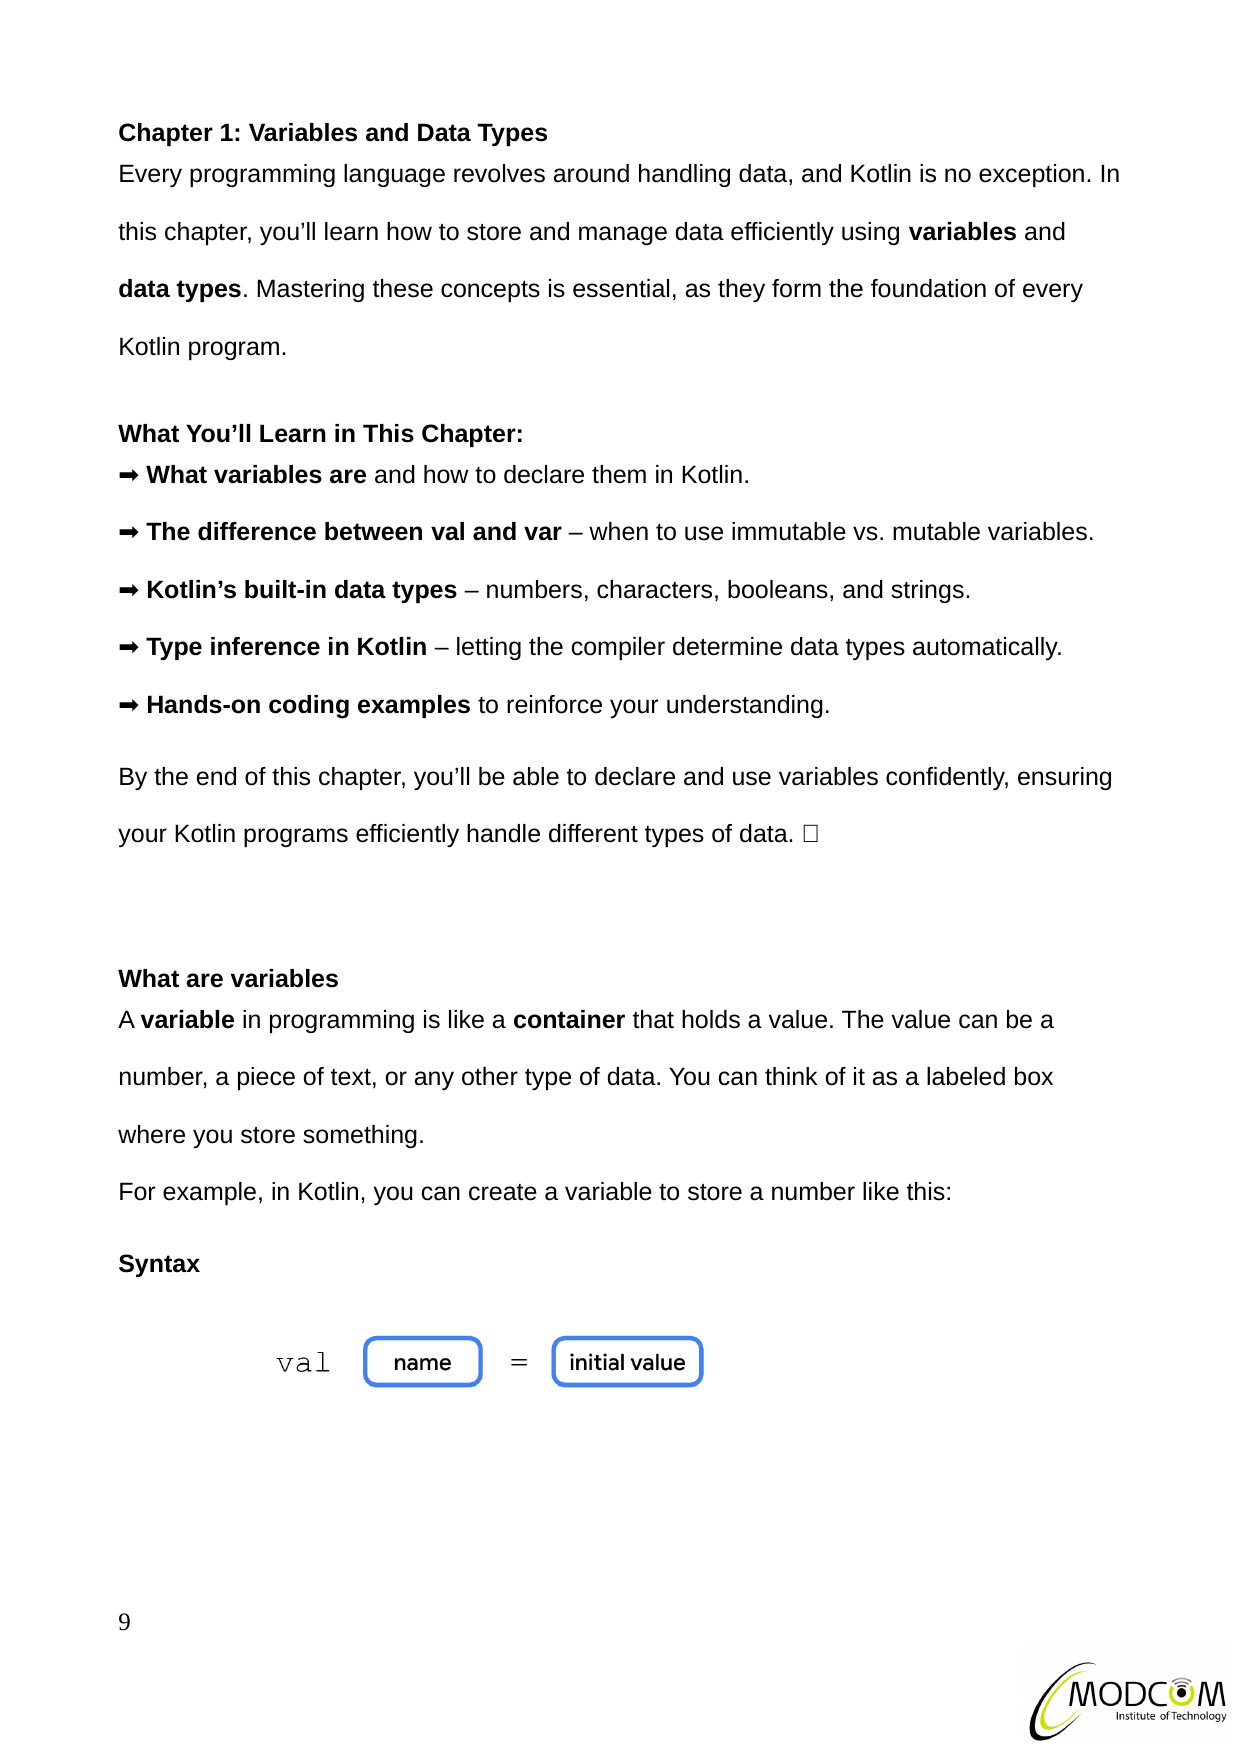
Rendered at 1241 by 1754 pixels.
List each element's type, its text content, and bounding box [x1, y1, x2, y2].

picture [268, 1322, 724, 1405]
subtitle What are variables [118, 963, 1122, 992]
text ➡ What variables are and how to declare them in Kotlin. ➡ The difference between val and var – when to use immutable vs. mutable variables. ➡ Kotlin’s built-in data types – numbers, characters, booleans, and strings. ➡ Type inference in Kotlin – letting the compiler determine data types automatically. ➡ Hands-on coding examples to reinforce your understanding. [118, 460, 1122, 718]
subtitle Chapter 1: Variables and Data Types [118, 118, 1122, 147]
text Every programming language revolves around handling data, and Kotlin is no exception. In this chapter, you’ll learn how to store and manage data efficiently using variables and data types. Mastering these concepts is essential, as they form the foundation of every Kotlin program. [118, 159, 1122, 361]
subtitle What You’ll Learn in This Chapter: [118, 418, 1122, 447]
text For example, in Kotlin, you can create a variable to store a number like this: [118, 1177, 1122, 1206]
text By the end of this chapter, you’ll be able to declare and use variables confidently, ensuring your Kotlin programs efficiently handle different types of data. 🚀 [118, 762, 1122, 848]
subtitle Syntax [118, 1249, 1122, 1278]
text A variable in programming is like a container that holds a value. The value can be a number, a piece of text, or any other type of data. You can think of it as a labeled box where you store something. [118, 1005, 1122, 1148]
picture [1020, 1644, 1233, 1741]
